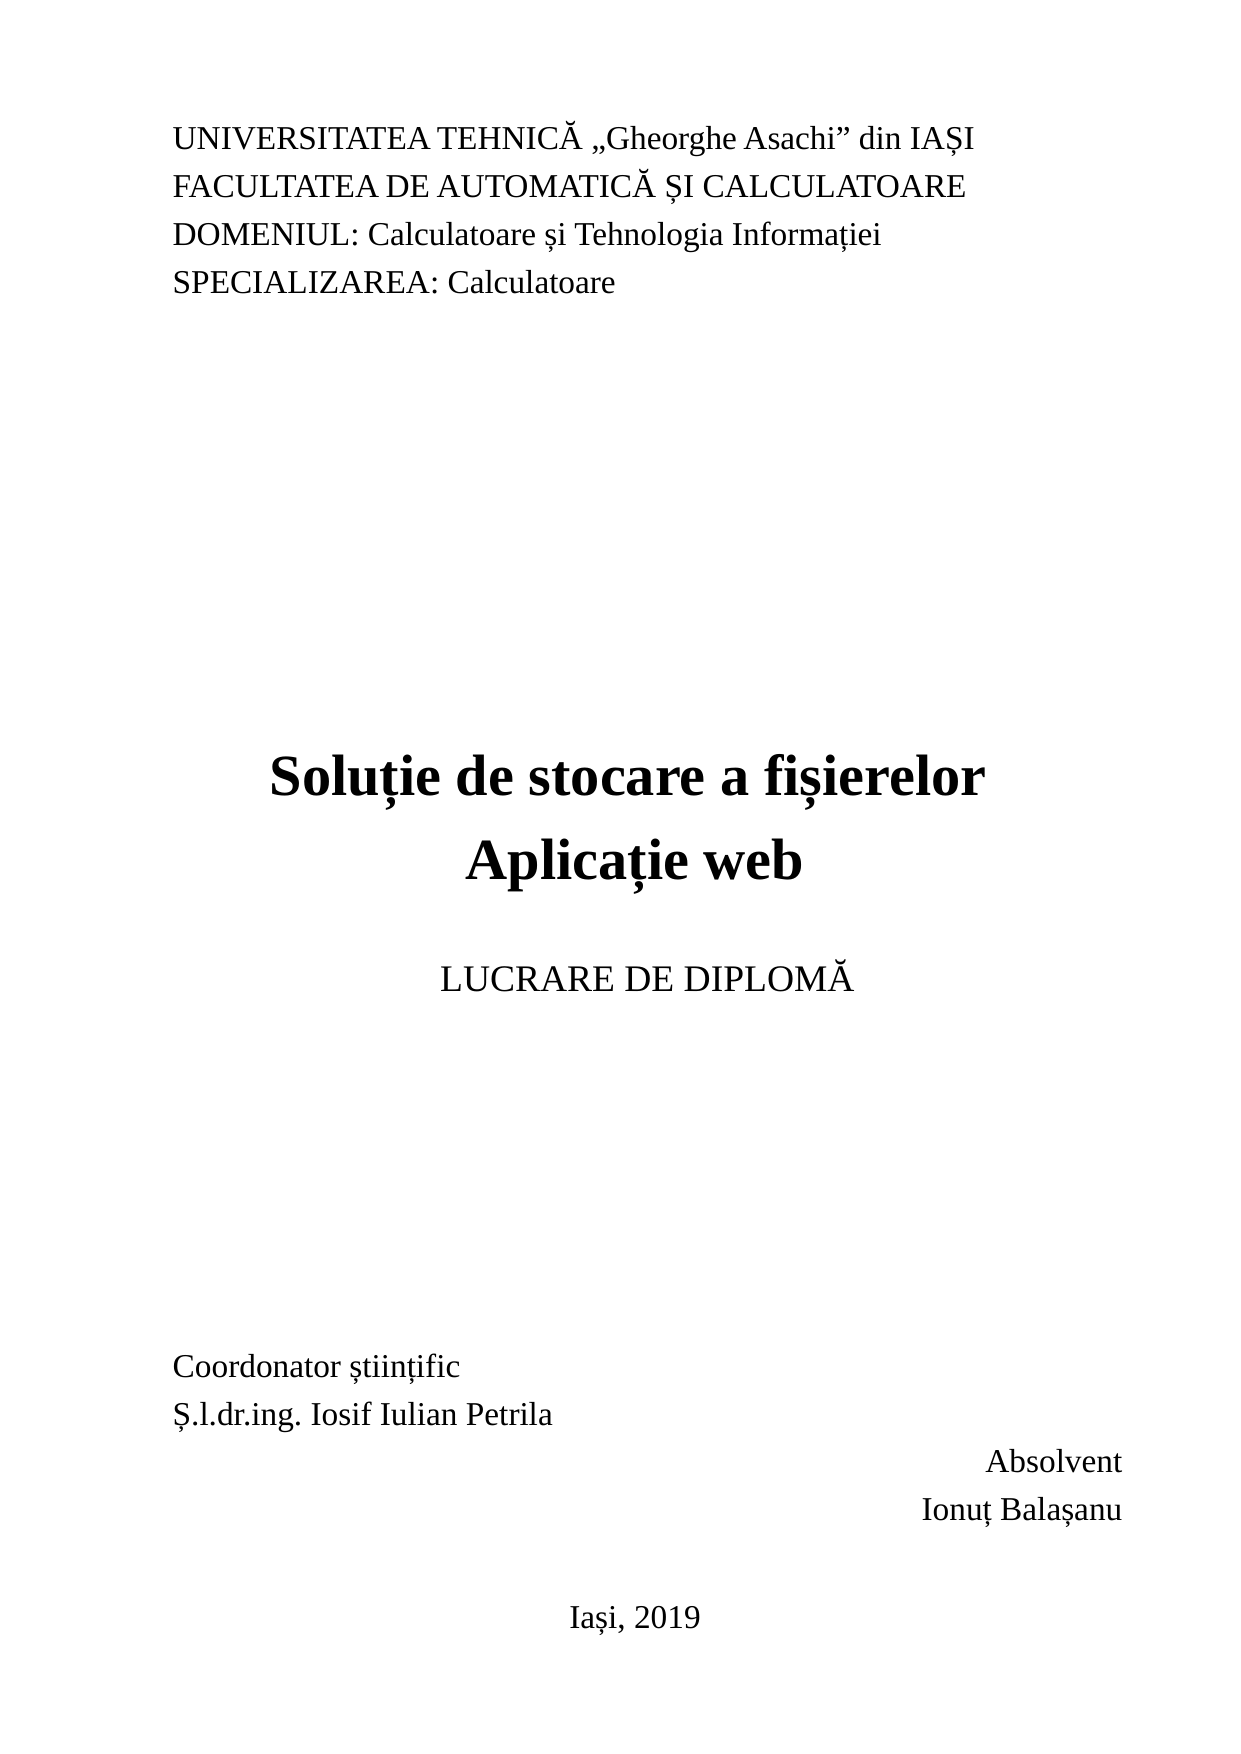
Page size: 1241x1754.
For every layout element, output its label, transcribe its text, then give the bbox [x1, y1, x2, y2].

text DOMENIUL: Calculatoare și Tehnologia Informației [172, 214, 1122, 252]
text Ș.l.dr.ing. Iosif Iulian Petrila [172, 1394, 1122, 1432]
text UNIVERSITATEA TEHNICĂ „Gheorghe Asachi” din IAȘI [172, 118, 1122, 156]
text SPECIALIZAREA: Calculatoare [172, 262, 1122, 300]
text Ionuț Balașanu [172, 1490, 1122, 1528]
text Soluție de stocare a fișierelor [148, 741, 1122, 808]
text LUCRARE DE DIPLOMĂ [172, 957, 1122, 1000]
text FACULTATEA DE AUTOMATICĂ ȘI CALCULATOARE [172, 166, 1122, 204]
text Absolvent [172, 1442, 1122, 1480]
text Coordonator științific [172, 1346, 1122, 1384]
text Aplicație web [148, 825, 1122, 892]
